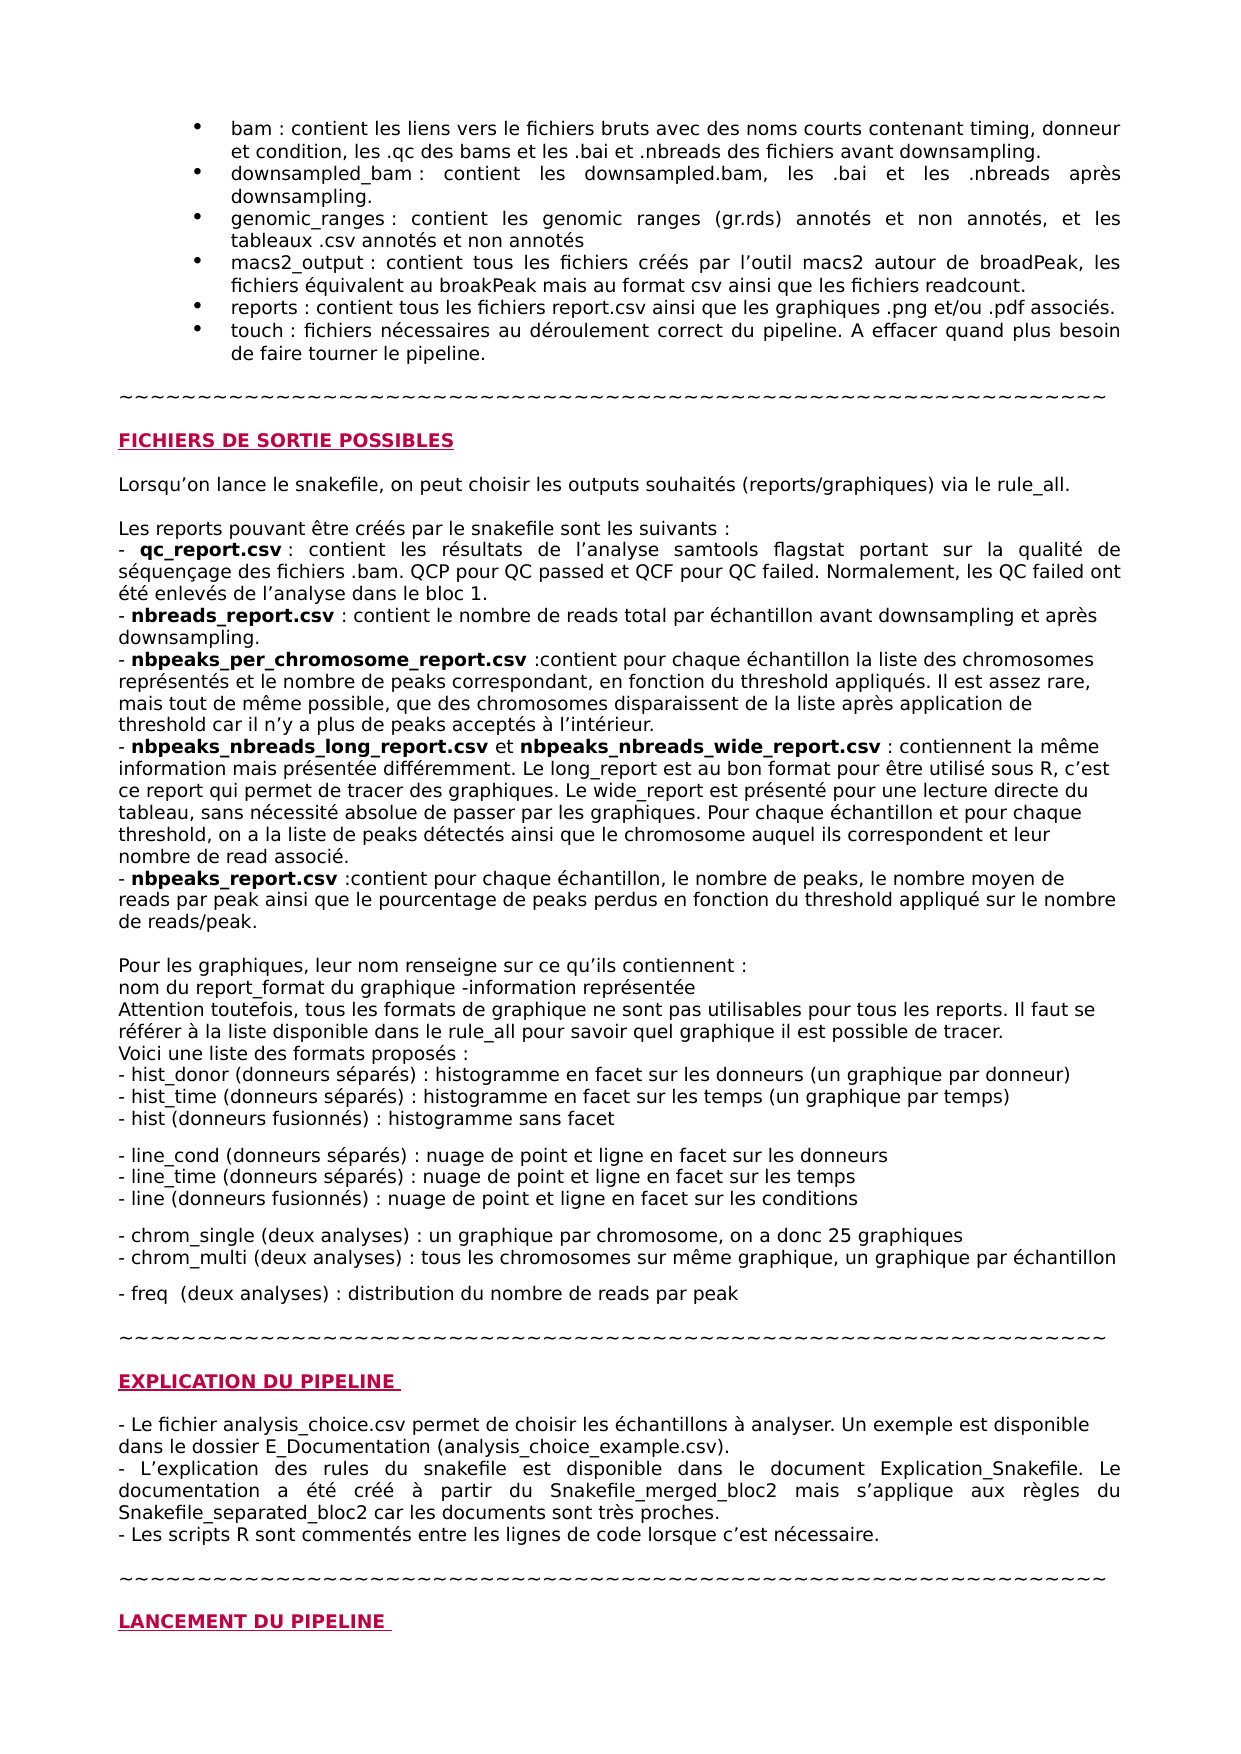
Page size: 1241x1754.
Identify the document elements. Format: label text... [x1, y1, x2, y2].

text - L’explication des rules du snakefile est disponible dans le document Explication_Snakefile. Le documentation a été créé à partir du Snakefile_merged_bloc2 mais s’applique aux règles du Snakefile_separated_bloc2 car les documents sont très proches. [118, 1458, 1122, 1524]
text - line (donneurs fusionnés) : nuage de point et ligne en facet sur les conditions [118, 1188, 1122, 1210]
text ~~~~~~~~~~~~~~~~~~~~~~~~~~~~~~~~~~~~~~~~~~~~~~~~~~~~~~~~~~~~~~~ [118, 1567, 1122, 1589]
text - Le fichier analysis_choice.csv permet de choisir les échantillons à analyser. Un exemple est disponible dans le dossier E_Documentation (analysis_choice_example.csv). [118, 1414, 1122, 1458]
list bam : contient les liens vers le fichiers bruts avec des noms courts contenant timing, donneur et condition, les .qc des bams et les .bai et .nbreads des fichiers avant downsampling. [193, 118, 1122, 163]
text - hist_donor (donneurs séparés) : histogramme en facet sur les donneurs (un graphique par donneur) [118, 1064, 1122, 1086]
text LANCEMENT DU PIPELINE [118, 1611, 1122, 1633]
list genomic_ranges : contient les genomic ranges (gr.rds) annotés et non annotés, et les tableaux .csv annotés et non annotés [193, 207, 1122, 252]
text ~~~~~~~~~~~~~~~~~~~~~~~~~~~~~~~~~~~~~~~~~~~~~~~~~~~~~~~~~~~~~~~ [118, 1327, 1122, 1349]
list downsampled_bam : contient les downsampled.bam, les .bai et les .nbreads après downsampling. [193, 163, 1122, 207]
text - hist (donneurs fusionnés) : histogramme sans facet [118, 1108, 1122, 1130]
text Attention toutefois, tous les formats de graphique ne sont pas utilisables pour tous les reports. Il faut se référer à la liste disponible dans le rule_all pour savoir quel graphique il est possible de tracer. [118, 999, 1122, 1042]
text nom du report_format du graphique -information représentée [118, 977, 1122, 999]
text - hist_time (donneurs séparés) : histogramme en facet sur les temps (un graphique par temps) [118, 1086, 1122, 1108]
text Lorsqu’on lance le snakefile, on peut choisir les outputs souhaités (reports/graphiques) via le rule_all. [118, 474, 1122, 496]
text - nbpeaks_per_chromosome_report.csv :contient pour chaque échantillon la liste des chromosomes représentés et le nombre de peaks correspondant, en fonction du threshold appliqués. Il est assez rare, mais tout de même possible, que des chromosomes disparaissent de la liste après application de threshold car il n’y a plus de peaks acceptés à l’intérieur. [118, 649, 1122, 736]
list touch : fichiers nécessaires au déroulement correct du pipeline. A effacer quand plus besoin de faire tourner le pipeline. [193, 320, 1122, 364]
text - line_cond (donneurs séparés) : nuage de point et ligne en facet sur les donneurs [118, 1144, 1122, 1166]
text - qc_report.csv : contient les résultats de l’analyse samtools flagstat portant sur la qualité de séquençage des fichiers .bam. QCP pour QC passed et QCF pour QC failed. Normalement, les QC failed ont été enlevés de l’analyse dans le bloc 1. [118, 539, 1122, 605]
text Pour les graphiques, leur nom renseigne sur ce qu’ils contiennent : [118, 955, 1122, 977]
text - line_time (donneurs séparés) : nuage de point et ligne en facet sur les temps [118, 1166, 1122, 1188]
text - chrom_single (deux analyses) : un graphique par chromosome, on a donc 25 graphiques [118, 1225, 1122, 1247]
text - freq (deux analyses) : distribution du nombre de reads par peak [118, 1283, 1122, 1305]
text - nbpeaks_nbreads_long_report.csv et nbpeaks_nbreads_wide_report.csv : contiennent la même information mais présentée différemment. Le long_report est au bon format pour être utilisé sous R, c’est ce report qui permet de tracer des graphiques. Le wide_report est présenté pour une lecture directe du tableau, sans nécessité absolue de passer par les graphiques. Pour chaque échantillon et pour chaque threshold, on a la liste de peaks détectés ainsi que le chromosome auquel ils correspondent et leur nombre de read associé. [118, 736, 1122, 867]
text EXPLICATION DU PIPELINE [118, 1371, 1122, 1392]
text ~~~~~~~~~~~~~~~~~~~~~~~~~~~~~~~~~~~~~~~~~~~~~~~~~~~~~~~~~~~~~~~ [118, 386, 1122, 408]
list macs2_output : contient tous les fichiers créés par l’outil macs2 autour de broadPeak, les fichiers équivalent au broakPeak mais au format csv ainsi que les fichiers readcount. [193, 252, 1122, 297]
list reports : contient tous les fichiers report.csv ainsi que les graphiques .png et/ou .pdf associés. [193, 297, 1122, 320]
text - nbreads_report.csv : contient le nombre de reads total par échantillon avant downsampling et après downsampling. [118, 605, 1122, 649]
text Voici une liste des formats proposés : [118, 1042, 1122, 1064]
text - Les scripts R sont commentés entre les lignes de code lorsque c’est nécessaire. [118, 1524, 1122, 1546]
text - chrom_multi (deux analyses) : tous les chromosomes sur même graphique, un graphique par échantillon [118, 1247, 1122, 1268]
text FICHIERS DE SORTIE POSSIBLES [118, 430, 1122, 452]
text Les reports pouvant être créés par le snakefile sont les suivants : [118, 517, 1122, 539]
text - nbpeaks_report.csv :contient pour chaque échantillon, le nombre de peaks, le nombre moyen de reads par peak ainsi que le pourcentage de peaks perdus en fonction du threshold appliqué sur le nombre de reads/peak. [118, 867, 1122, 933]
